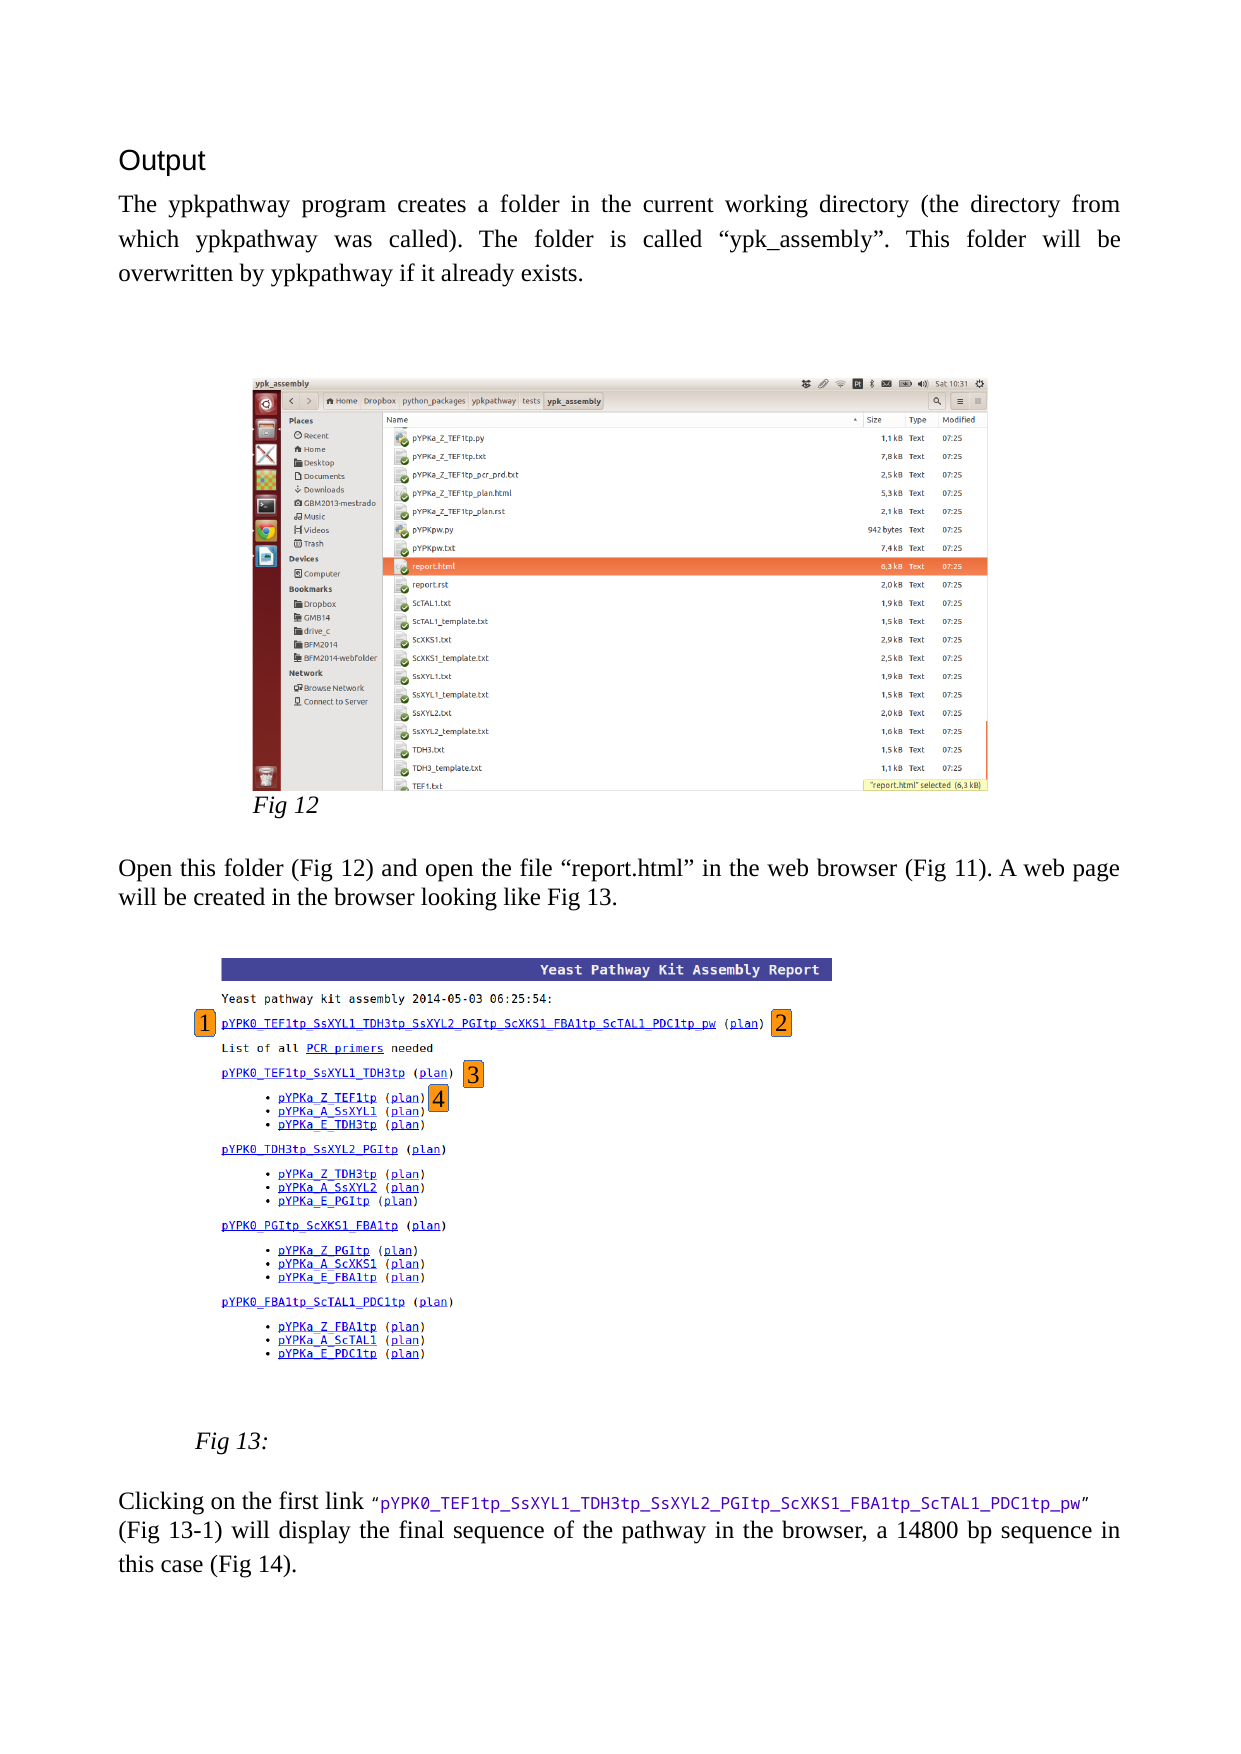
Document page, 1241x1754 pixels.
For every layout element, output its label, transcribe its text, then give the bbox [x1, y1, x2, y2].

text Open this folder (Fig 12) and open the file “report.html” in the web browser (Fig 11). A web page will be created in the browser looking like Fig 13. [118, 853, 1122, 911]
text The ypkpathway program creates a folder in the current working directory (the directory from which ypkpathway was called). The folder is called “ypk_assembly”. This folder will be overwritten by ypkpathway if it already exists. [118, 189, 1122, 287]
subtitle Output [118, 143, 1122, 177]
picture [217, 953, 832, 1372]
picture [252, 377, 988, 791]
text Fig 13: [195, 1426, 832, 1454]
text Fig 12 [253, 791, 988, 819]
text Clicking on the first link “pYPK0_TEF1tp_SsXYL1_TDH3tp_SsXYL2_PGItp_ScXKS1_FBA1tp_ScTAL1_PDC1tp_pw” [118, 1486, 1122, 1515]
text (Fig 13-1) will display the final sequence of the pathway in the browser, a 14800 bp sequence in this case (Fig 14). [118, 1515, 1122, 1578]
